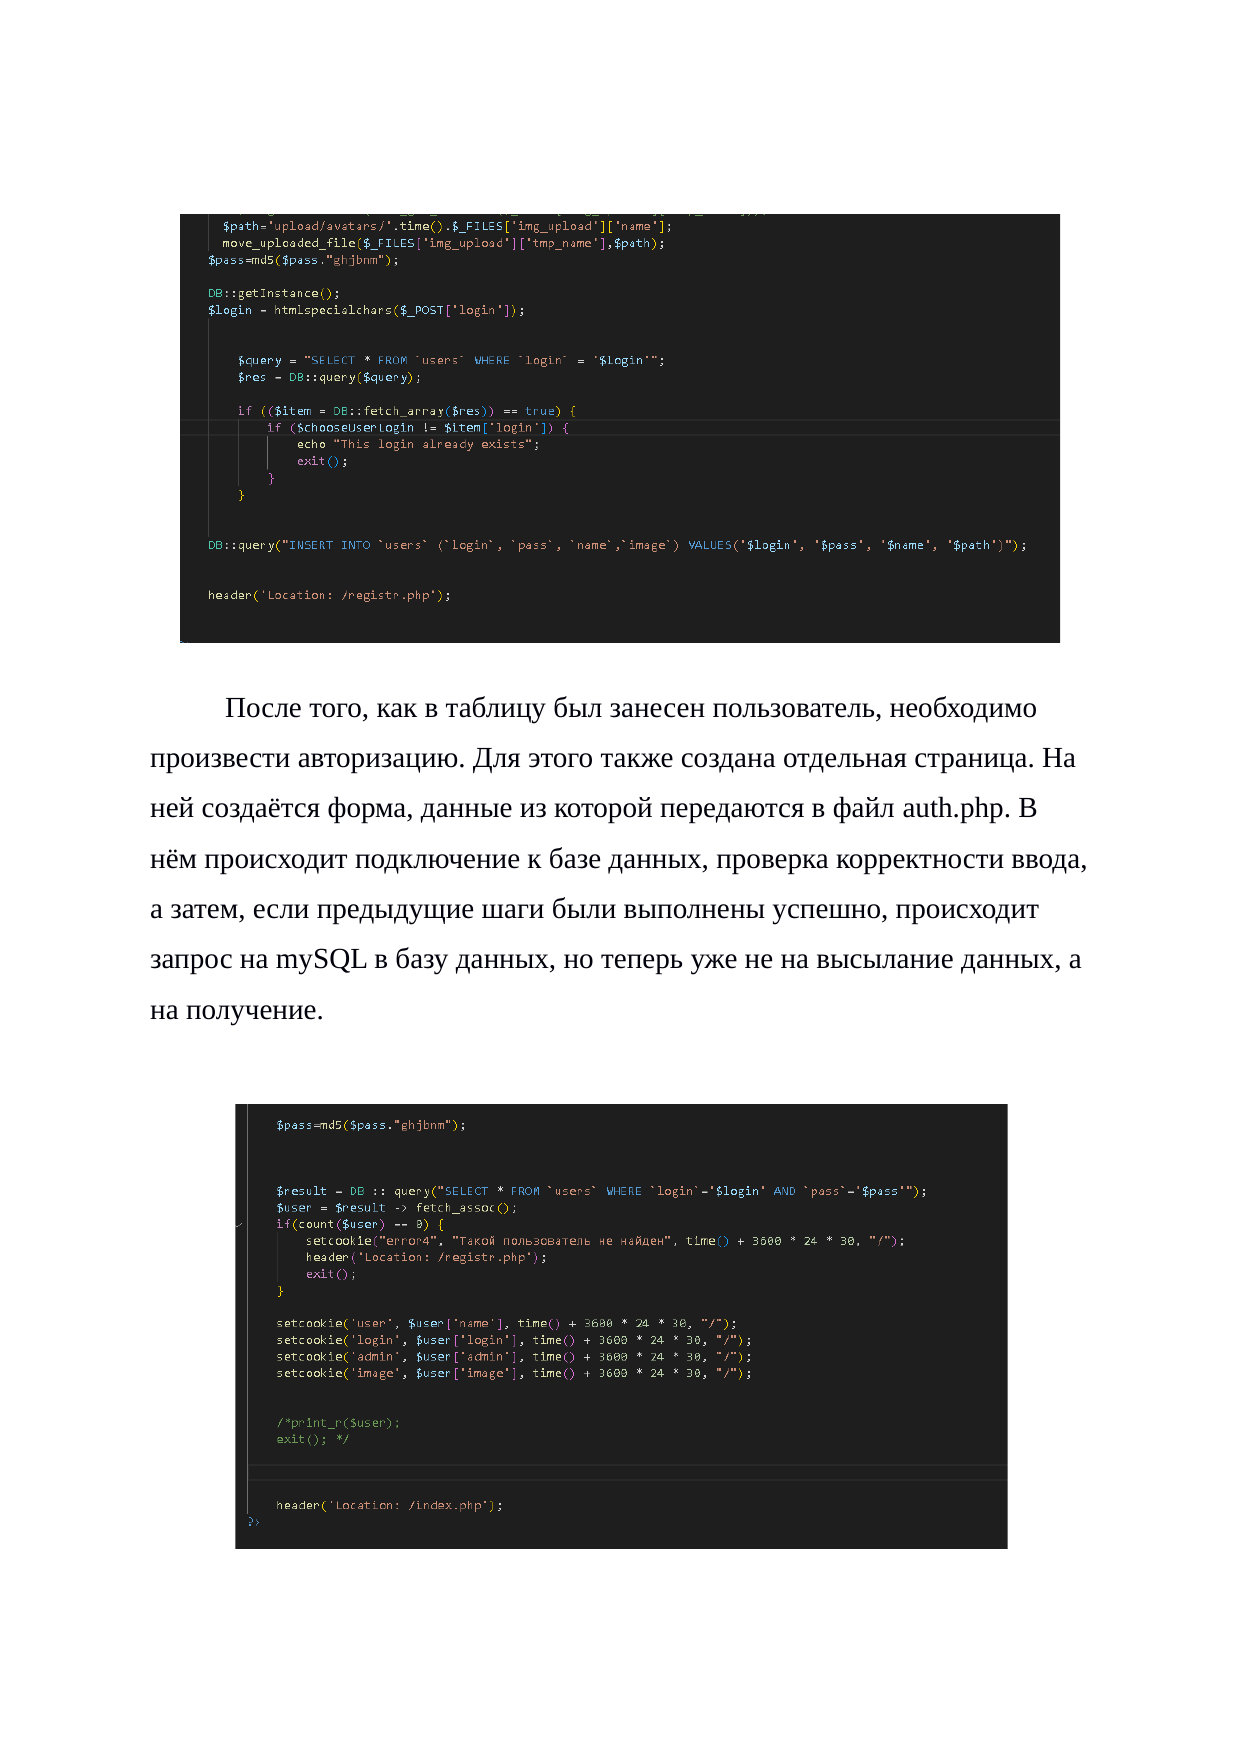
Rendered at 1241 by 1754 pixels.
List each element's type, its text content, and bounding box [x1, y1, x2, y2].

picture [235, 1104, 1008, 1549]
picture [180, 214, 1061, 643]
text После того, как в таблицу был занесен пользователь, необходимо произвести авторизацию. Для этого также создана отдельная страница. На ней создаётся форма, данные из которой передаются в файл auth.php. В нём происходит подключение к базе данных, проверка корректности ввода, а затем, если предыдущие шаги были выполнены успешно, происходит запрос на mySQL в базу данных, но теперь уже не на высылание данных, а на получение. [150, 690, 1090, 1025]
